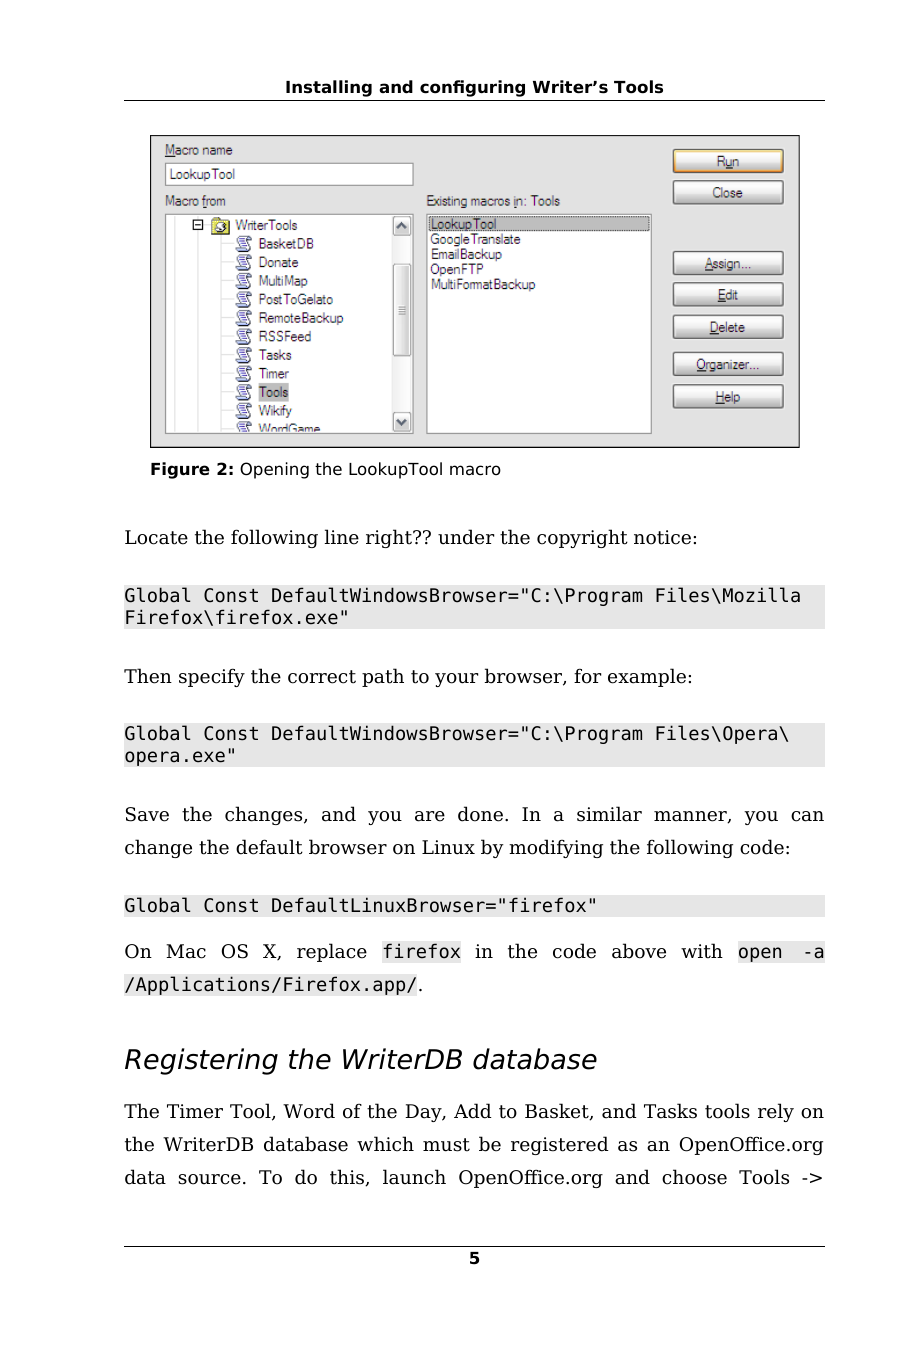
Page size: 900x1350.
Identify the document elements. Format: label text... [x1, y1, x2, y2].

text On Mac OS X, replace firefox in the code above with open -a /Applications/Firefox.app/. [124, 941, 825, 996]
text Figure 2: Opening the LookupTool macro [150, 448, 799, 479]
text The Timer Tool, Word of the Day, Add to Basket, and Tasks tools rely on the WriterDB database which must be registered as an OpenOffice.org data source. To do this, launch OpenOffice.org and choose Tools -> [124, 1101, 825, 1188]
text Global Const DefaultLinuxBrowser="firefox" [124, 895, 825, 917]
text Global Const DefaultWindowsBrowser="C:\Program Files\Opera\opera.exe" [124, 723, 825, 767]
picture [150, 135, 800, 448]
text Then specify the correct path to your browser, for example: [124, 666, 825, 688]
subtitle Registering the WriterDB database [124, 1044, 825, 1076]
text Locate the following line right?? under the copyright notice: [124, 527, 825, 549]
text Save the changes, and you are done. In a similar manner, you can change the default browser on Linux by modifying the following code: [124, 804, 825, 859]
text Global Const DefaultWindowsBrowser="C:\Program Files\Mozilla Firefox\firefox.exe" [124, 585, 825, 629]
